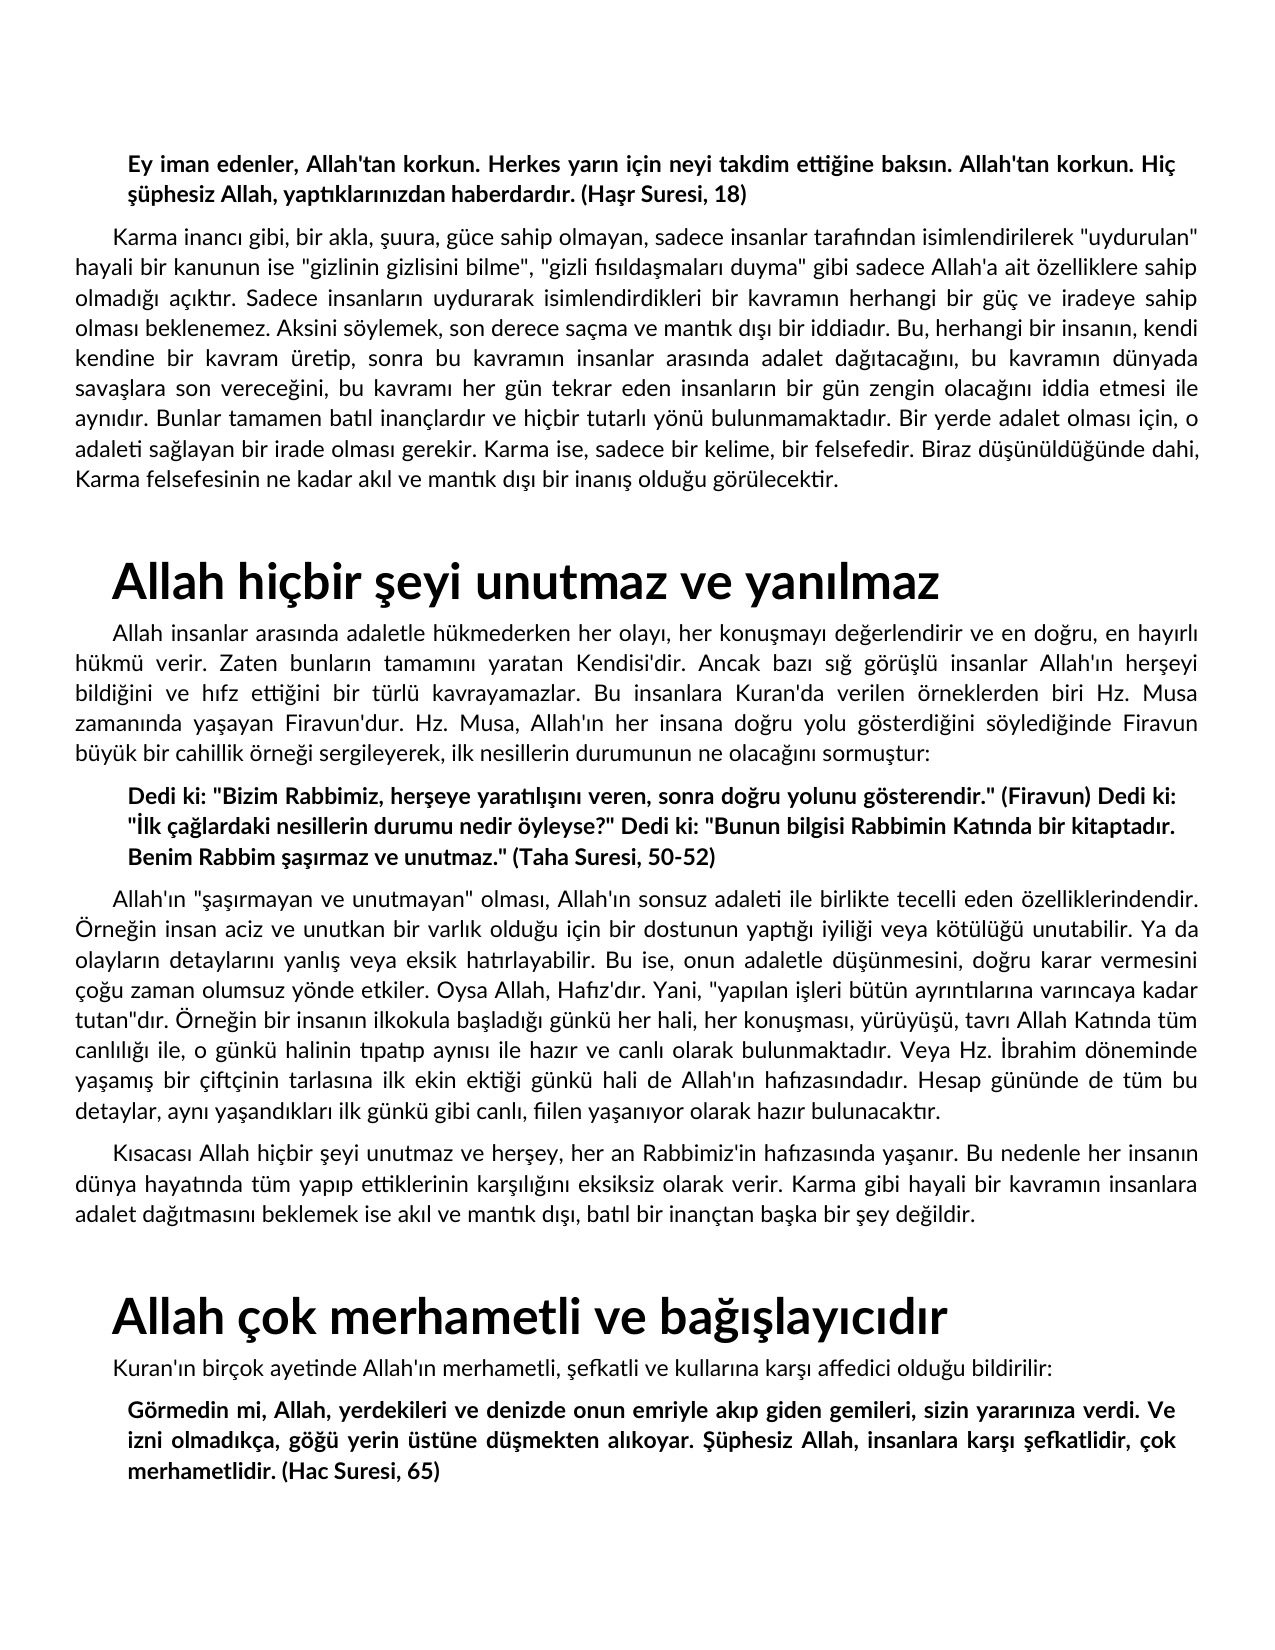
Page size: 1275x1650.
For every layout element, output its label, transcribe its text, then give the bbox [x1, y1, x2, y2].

text Ey iman edenler, Allah'tan korkun. Herkes yarın için neyi takdim ettiğine baksın. Allah'tan korkun. Hiç şüphesiz Allah, yaptıklarınızdan haberdardır. (Haşr Suresi, 18) [127, 150, 1177, 208]
subtitle Allah hiçbir şeyi unutmaz ve yanılmaz [112, 550, 1200, 610]
text Dedi ki: "Bizim Rabbimiz, herşeye yaratılışını veren, sonra doğru yolunu gösterendir." (Firavun) Dedi ki: "İlk çağlardaki nesillerin durumu nedir öyleyse?" Dedi ki: "Bunun bilgisi Rabbimin Katında bir kitaptadır. Benim Rabbim şaşırmaz ve unutmaz." (Taha Suresi, 50-52) [127, 782, 1177, 870]
text Kuran'ın birçok ayetinde Allah'ın merhametli, şefkatli ve kullarına karşı affedici olduğu bildirilir: [75, 1353, 1200, 1381]
text Allah'ın "şaşırmayan ve unutmayan" olması, Allah'ın sonsuz adaleti ile birlikte tecelli eden özelliklerindendir. Örneğin insan aciz ve unutkan bir varlık olduğu için bir dostunun yaptığı iyiliği veya kötülüğü unutabilir. Ya da olayların detaylarını yanlış veya eksik hatırlayabilir. Bu ise, onun adaletle düşünmesini, doğru karar vermesini çoğu zaman olumsuz yönde etkiler. Oysa Allah, Hafız'dır. Yani, "yapılan işleri bütün ayrıntılarına varıncaya kadar tutan"dır. Örneğin bir insanın ilkokula başladığı günkü her hali, her konuşması, yürüyüşü, tavrı Allah Katında tüm canlılığı ile, o günkü halinin tıpatıp aynısı ile hazır ve canlı olarak bulunmaktadır. Veya Hz. İbrahim döneminde yaşamış bir çiftçinin tarlasına ilk ekin ektiği günkü hali de Allah'ın hafızasındadır. Hesap gününde de tüm bu detaylar, aynı yaşandıkları ilk günkü gibi canlı, fiilen yaşanıyor olarak hazır bulunacaktır. [75, 885, 1200, 1124]
text Allah insanlar arasında adaletle hükmederken her olayı, her konuşmayı değerlendirir ve en doğru, en hayırlı hükmü verir. Zaten bunların tamamını yaratan Kendisi'dir. Ancak bazı sığ görüşlü insanlar Allah'ın herşeyi bildiğini ve hıfz ettiğini bir türlü kavrayamazlar. Bu insanlara Kuran'da verilen örneklerden biri Hz. Musa zamanında yaşayan Firavun'dur. Hz. Musa, Allah'ın her insana doğru yolu gösterdiğini söylediğinde Firavun büyük bir cahillik örneği sergileyerek, ilk nesillerin durumunun ne olacağını sormuştur: [75, 618, 1200, 767]
text Karma inancı gibi, bir akla, şuura, güce sahip olmayan, sadece insanlar tarafından isimlendirilerek "uydurulan" hayali bir kanunun ise "gizlinin gizlisini bilme", "gizli fısıldaşmaları duyma" gibi sadece Allah'a ait özelliklere sahip olmadığı açıktır. Sadece insanların uydurarak isimlendirdikleri bir kavramın herhangi bir güç ve iradeye sahip olması beklenemez. Aksini söylemek, son derece saçma ve mantık dışı bir iddiadır. Bu, herhangi bir insanın, kendi kendine bir kavram üretip, sonra bu kavramın insanlar arasında adalet dağıtacağını, bu kavramın dünyada savaşlara son vereceğini, bu kavramı her gün tekrar eden insanların bir gün zengin olacağını iddia etmesi ile aynıdır. Bunlar tamamen batıl inançlardır ve hiçbir tutarlı yönü bulunmamaktadır. Bir yerde adalet olması için, o adaleti sağlayan bir irade olması gerekir. Karma ise, sadece bir kelime, bir felsefedir. Biraz düşünüldüğünde dahi, Karma felsefesinin ne kadar akıl ve mantık dışı bir inanış olduğu görülecektir. [75, 223, 1200, 492]
text Kısacası Allah hiçbir şeyi unutmaz ve herşey, her an Rabbimiz'in hafızasında yaşanır. Bu nedenle her insanın dünya hayatında tüm yapıp ettiklerinin karşılığını eksiksiz olarak verir. Karma gibi hayali bir kavramın insanlara adalet dağıtmasını beklemek ise akıl ve mantık dışı, batıl bir inançtan başka bir şey değildir. [75, 1139, 1200, 1227]
subtitle Allah çok merhametli ve bağışlayıcıdır [112, 1285, 1200, 1345]
text Görmedin mi, Allah, yerdekileri ve denizde onun emriyle akıp giden gemileri, sizin yararınıza verdi. Ve izni olmadıkça, göğü yerin üstüne düşmekten alıkoyar. Şüphesiz Allah, insanlara karşı şefkatlidir, çok merhametlidir. (Hac Suresi, 65) [127, 1396, 1177, 1484]
